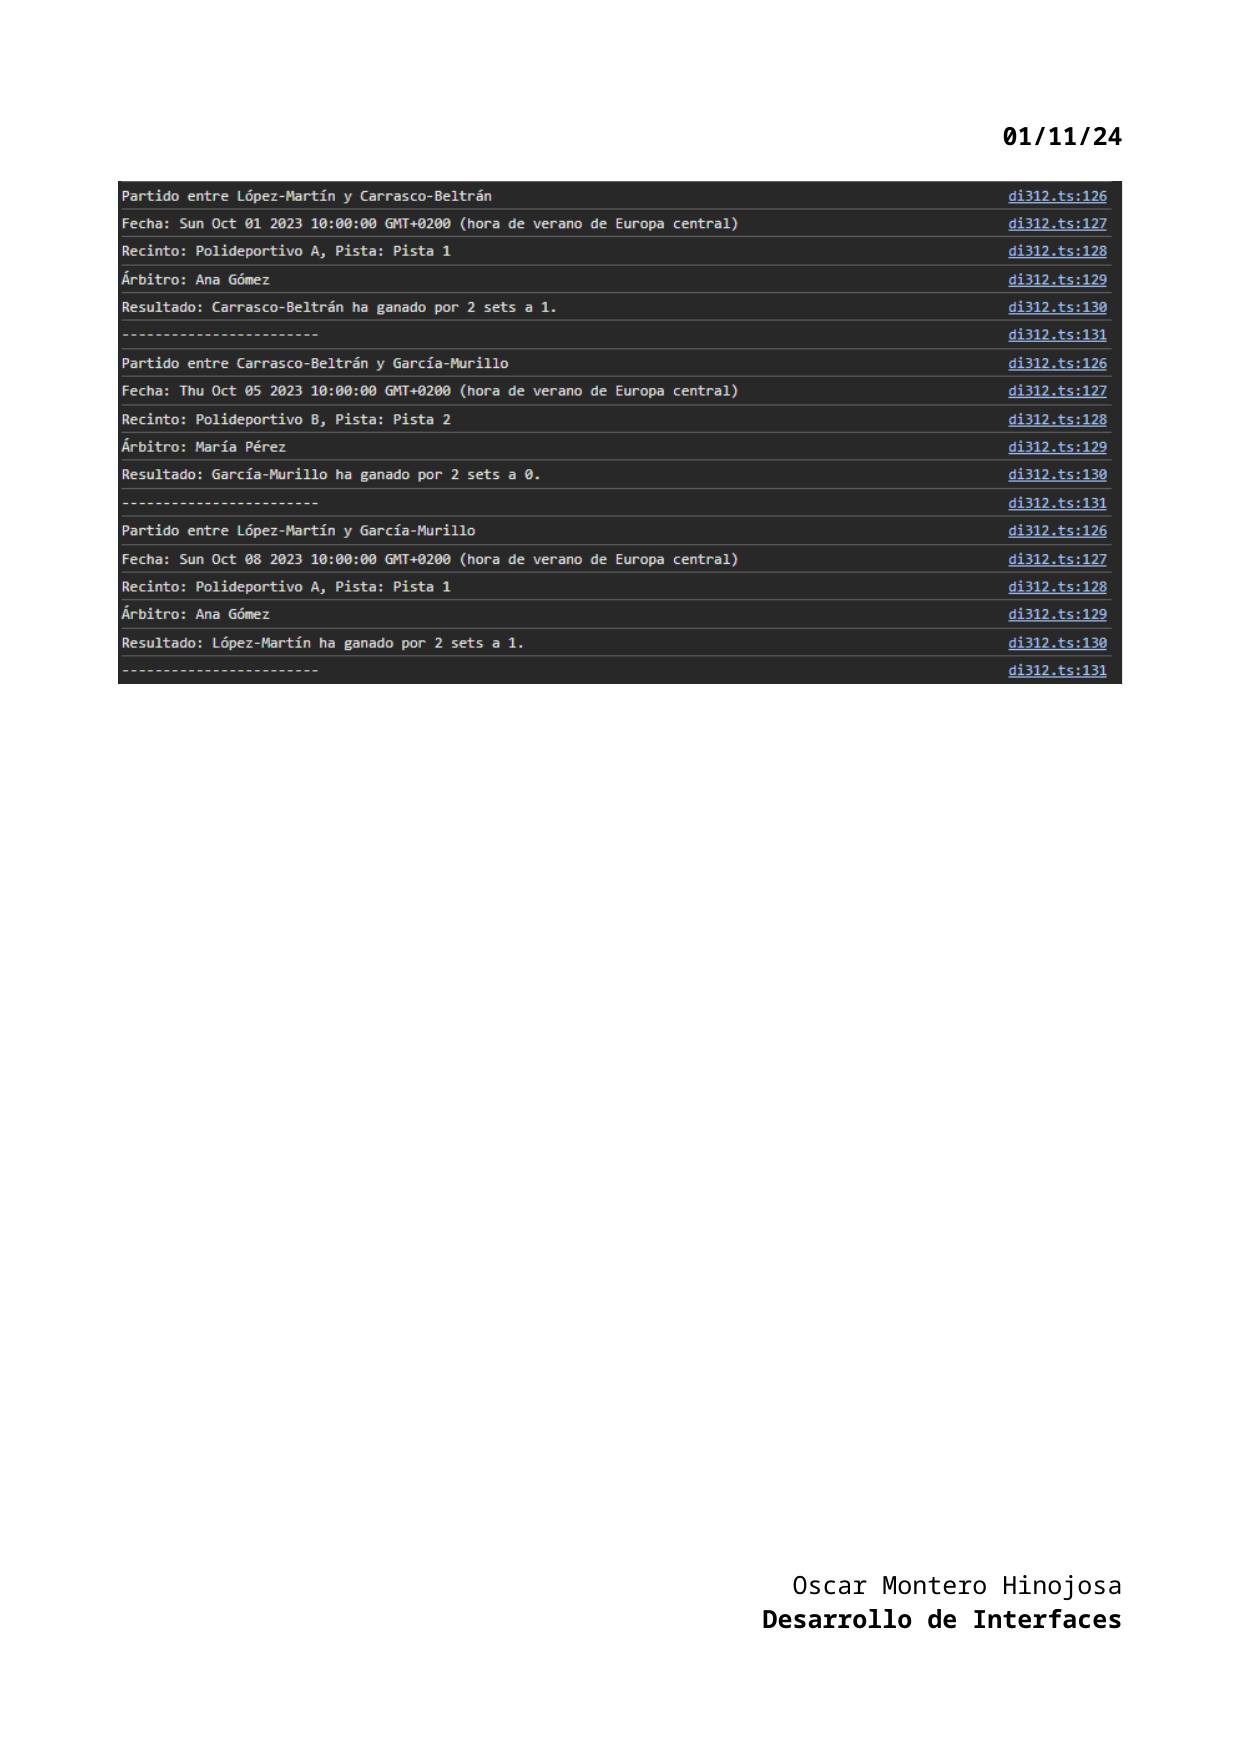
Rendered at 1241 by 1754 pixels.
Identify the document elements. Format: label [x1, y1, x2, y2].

picture [118, 181, 1123, 684]
